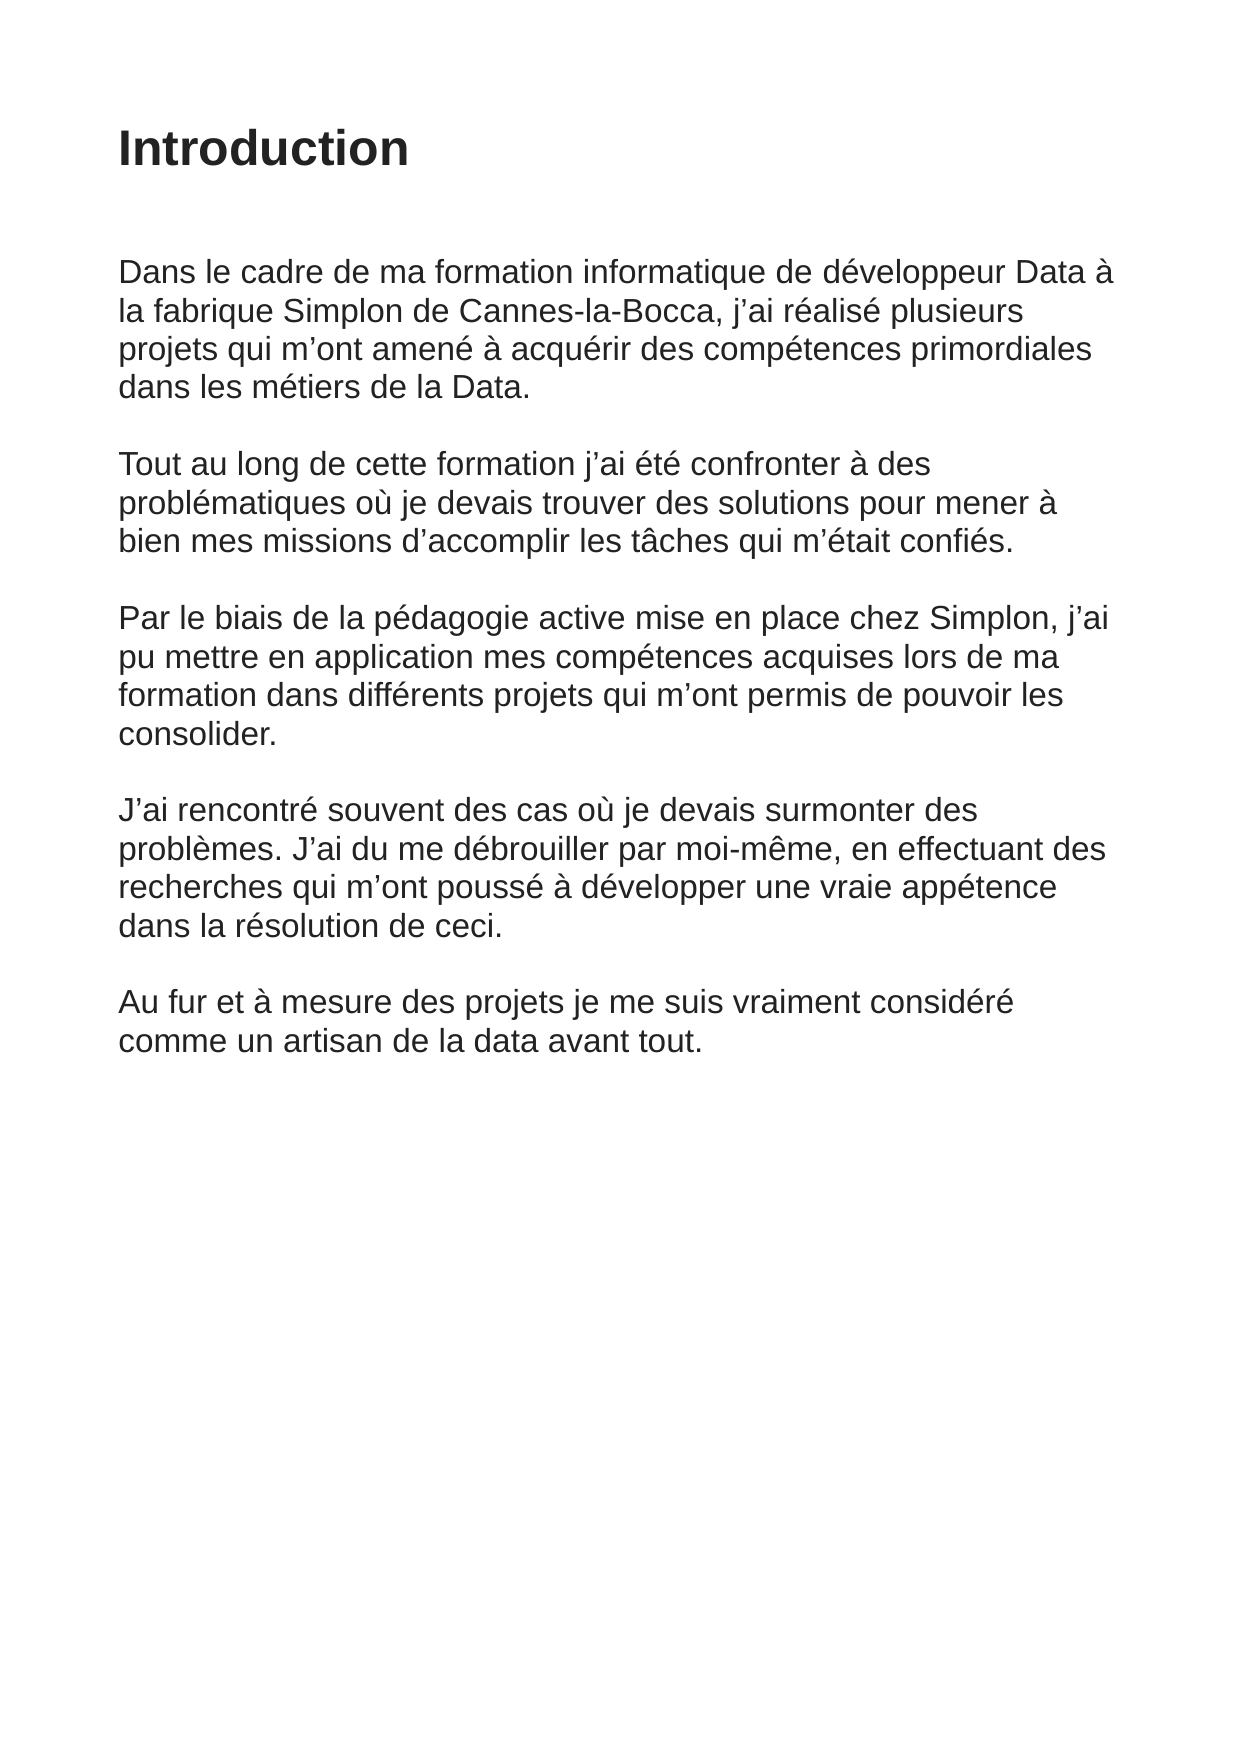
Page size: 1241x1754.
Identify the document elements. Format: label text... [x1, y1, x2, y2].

text Introduction [118, 118, 1122, 176]
text Par le biais de la pédagogie active mise en place chez Simplon, j’ai pu mettre en application mes compétences acquises lors de ma formation dans différents projets qui m’ont permis de pouvoir les consolider. [118, 598, 1122, 752]
text Tout au long de cette formation j’ai été confronter à des problématiques où je devais trouver des solutions pour mener à bien mes missions d’accomplir les tâches qui m’était confiés. [118, 444, 1122, 560]
text J’ai rencontré souvent des cas où je devais surmonter des problèmes. J’ai du me débrouiller par moi-même, en effectuant des recherches qui m’ont poussé à développer une vraie appétence dans la résolution de ceci. [118, 790, 1122, 944]
text Au fur et à mesure des projets je me suis vraiment considéré comme un artisan de la data avant tout. [118, 983, 1122, 1059]
text Dans le cadre de ma formation informatique de développeur Data à la fabrique Simplon de Cannes-la-Bocca, j’ai réalisé plusieurs projets qui m’ont amené à acquérir des compétences primordiales dans les métiers de la Data. [118, 252, 1122, 406]
